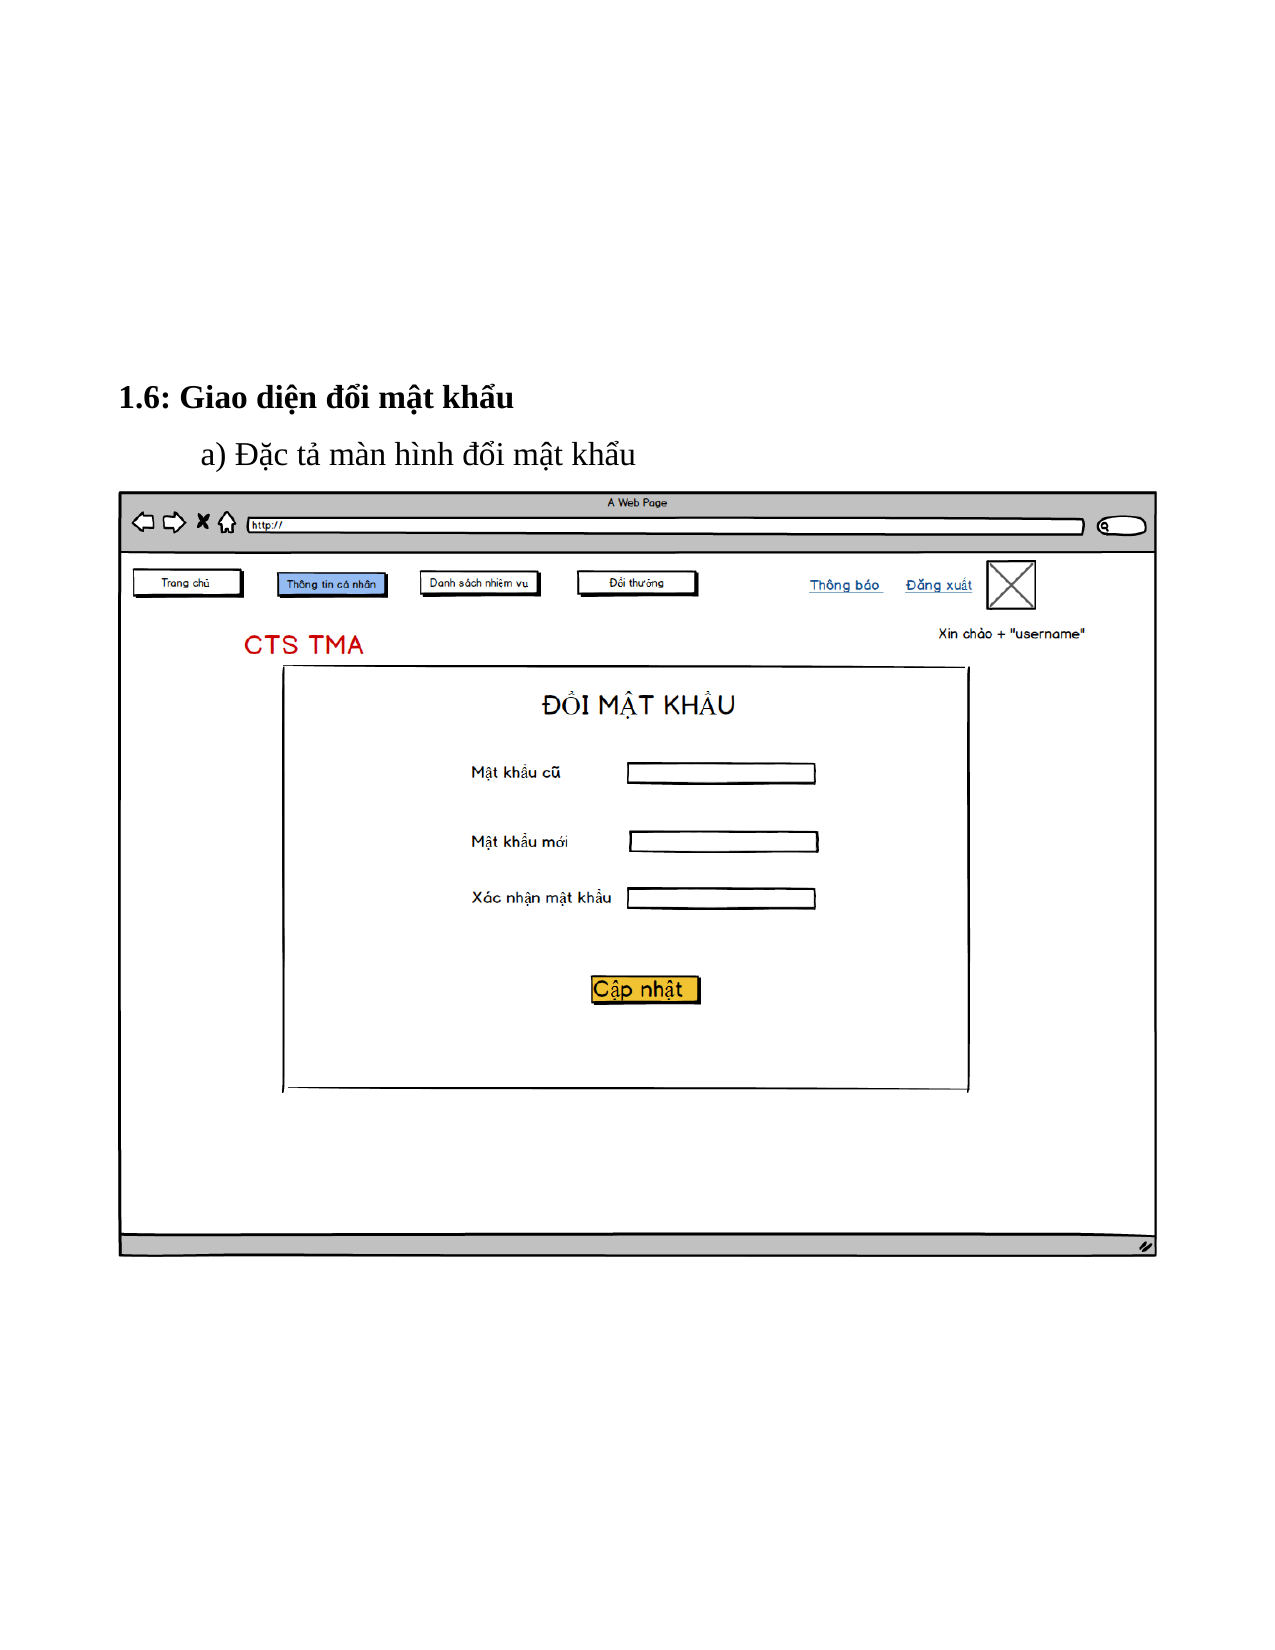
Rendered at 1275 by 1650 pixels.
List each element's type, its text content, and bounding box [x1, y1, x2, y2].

text a) Đặc tả màn hình đổi mật khẩu [118, 434, 1157, 473]
picture [118, 491, 1157, 1257]
text 1.6: Giao diện đổi mật khẩu [118, 377, 1157, 415]
